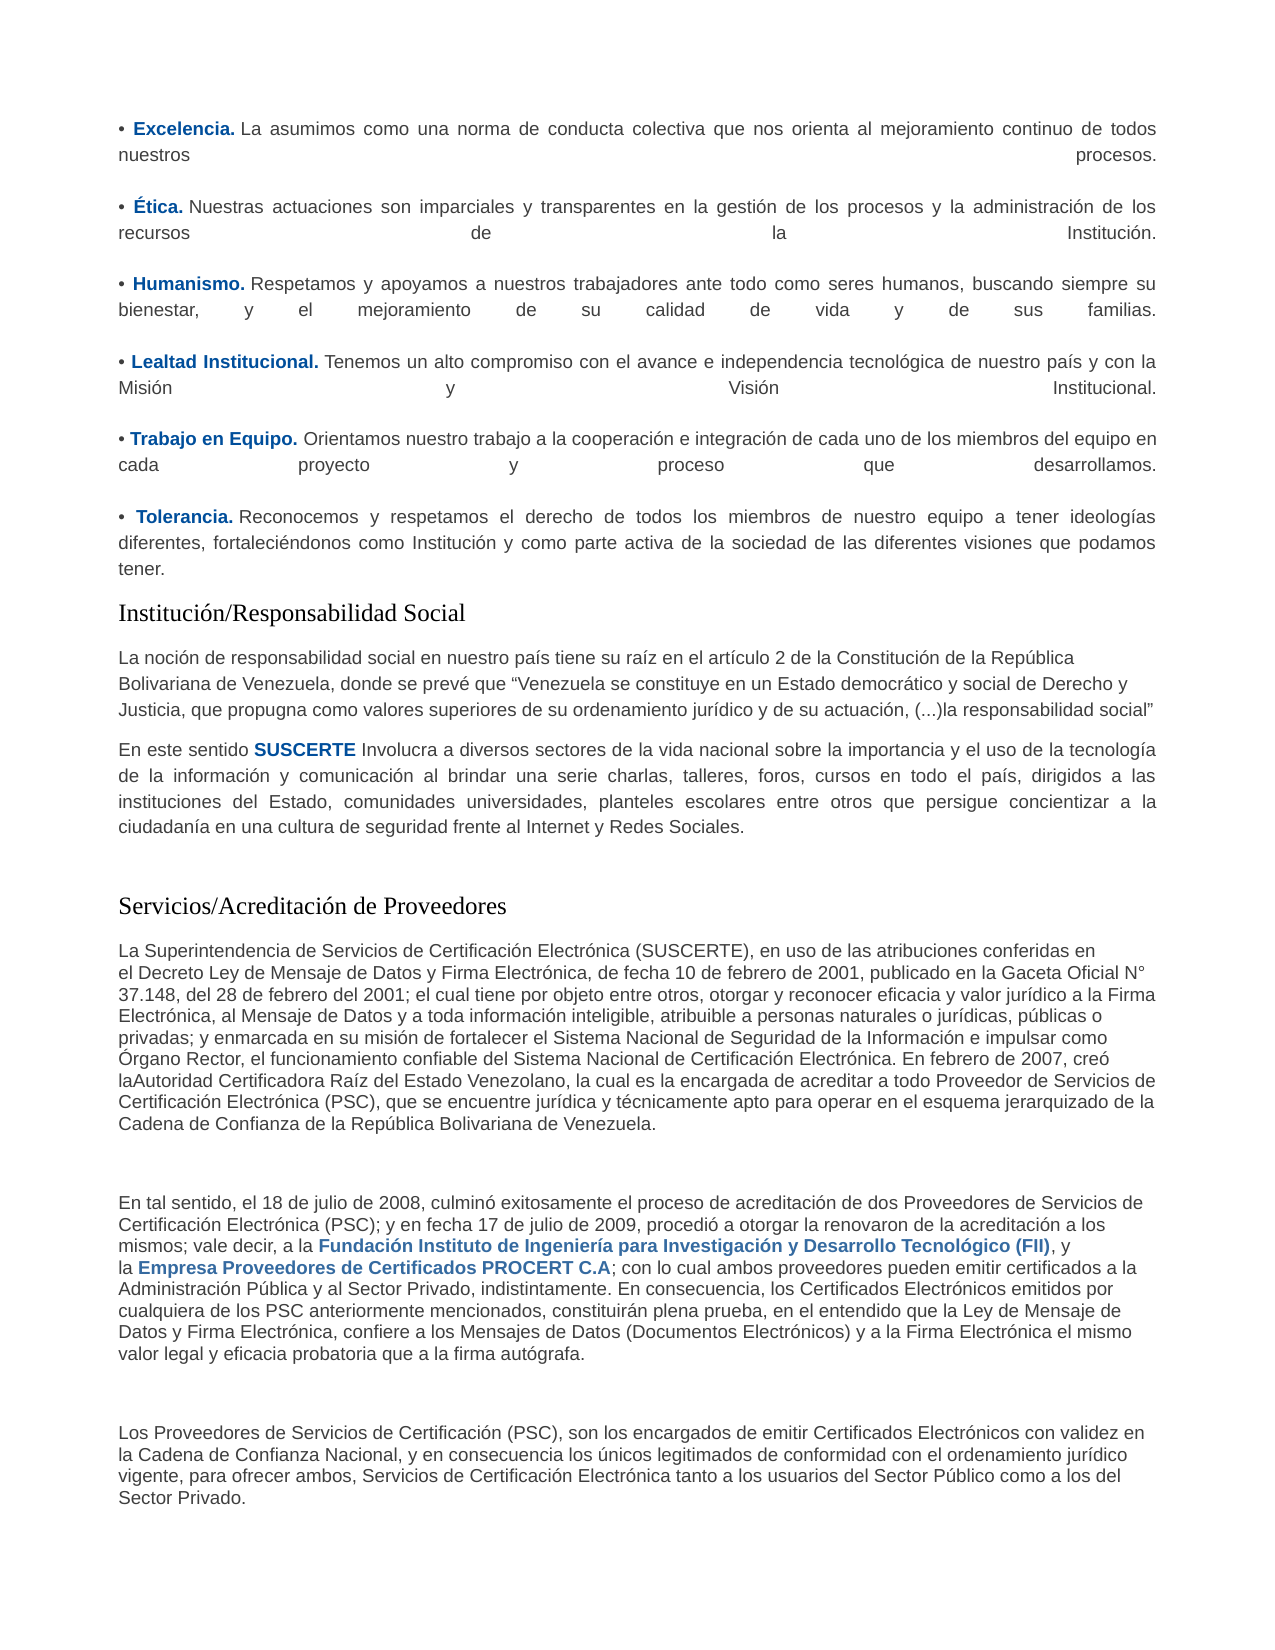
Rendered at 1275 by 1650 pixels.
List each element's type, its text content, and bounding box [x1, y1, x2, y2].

text • Excelencia. La asumimos como una norma de conducta colectiva que nos orienta al mejoramiento continuo de todos nuestros procesos. • Ética. Nuestras actuaciones son imparciales y transparentes en la gestión de los procesos y la administración de los recursos de la Institución. • Humanismo. Respetamos y apoyamos a nuestros trabajadores ante todo como seres humanos, buscando siempre su bienestar, y el mejoramiento de su calidad de vida y de sus familias. • Lealtad Institucional. Tenemos un alto compromiso con el avance e independencia tecnológica de nuestro país y con la Misión y Visión Institucional. • Trabajo en Equipo. Orientamos nuestro trabajo a la cooperación e integración de cada uno de los miembros del equipo en cada proyecto y proceso que desarrollamos. • Tolerancia. Reconocemos y respetamos el derecho de todos los miembros de nuestro equipo a tener ideologías diferentes, fortaleciéndonos como Institución y como parte activa de la sociedad de las diferentes visiones que podamos tener. [118, 118, 1157, 579]
text En este sentido SUSCERTE Involucra a diversos sectores de la vida nacional sobre la importancia y el uso de la tecnología de la información y comunicación al brindar una serie charlas, talleres, foros, cursos en todo el país, dirigidos a las instituciones del Estado, comunidades universidades, planteles escolares entre otros que persigue concientizar a la ciudadanía en una cultura de seguridad frente al Internet y Redes Sociales. [118, 739, 1157, 838]
text La Superintendencia de Servicios de Certificación Electrónica (SUSCERTE), en uso de las atribuciones conferidas en el Decreto Ley de Mensaje de Datos y Firma Electrónica, de fecha 10 de febrero de 2001, publicado en la Gaceta Oficial N° 37.148, del 28 de febrero del 2001; el cual tiene por objeto entre otros, otorgar y reconocer eficacia y valor jurídico a la Firma Electrónica, al Mensaje de Datos y a toda información inteligible, atribuible a personas naturales o jurídicas, públicas o privadas; y enmarcada en su misión de fortalecer el Sistema Nacional de Seguridad de la Información e impulsar como Órgano Rector, el funcionamiento confiable del Sistema Nacional de Certificación Electrónica. En febrero de 2007, creó laAutoridad Certificadora Raíz del Estado Venezolano, la cual es la encargada de acreditar a todo Proveedor de Servicios de Certificación Electrónica (PSC), que se encuentre jurídica y técnicamente apto para operar en el esquema jerarquizado de la Cadena de Confianza de la República Bolivariana de Venezuela. En tal sentido, el 18 de julio de 2008, culminó exitosamente el proceso de acreditación de dos Proveedores de Servicios de Certificación Electrónica (PSC); y en fecha 17 de julio de 2009, procedió a otorgar la renovaron de la acreditación a los mismos; vale decir, a la Fundación Instituto de Ingeniería para Investigación y Desarrollo Tecnológico (FII), y la Empresa Proveedores de Certificados PROCERT C.A; con lo cual ambos proveedores pueden emitir certificados a la Administración Pública y al Sector Privado, indistintamente. En consecuencia, los Certificados Electrónicos emitidos por cualquiera de los PSC anteriormente mencionados, constituirán plena prueba, en el entendido que la Ley de Mensaje de Datos y Firma Electrónica, confiere a los Mensajes de Datos (Documentos Electrónicos) y a la Firma Electrónica el mismo valor legal y eficacia probatoria que a la firma autógrafa. Los Proveedores de Servicios de Certificación (PSC), son los encargados de emitir Certificados Electrónicos con validez en la Cadena de Confianza Nacional, y en consecuencia los únicos legitimados de conformidad con el ordenamiento jurídico vigente, para ofrecer ambos, Servicios de Certificación Electrónica tanto a los usuarios del Sector Público como a los del Sector Privado. [118, 940, 1157, 1508]
text Institución/Responsabilidad Social [118, 598, 1157, 626]
text Servicios/Acreditación de Proveedores [118, 857, 1157, 920]
text La noción de responsabilidad social en nuestro país tiene su raíz en el artículo 2 de la Constitución de la República Bolivariana de Venezuela, donde se prevé que “Venezuela se constituye en un Estado democrático y social de Derecho y Justicia, que propugna como valores superiores de su ordenamiento jurídico y de su actuación, (...)la responsabilidad social” [118, 647, 1157, 720]
